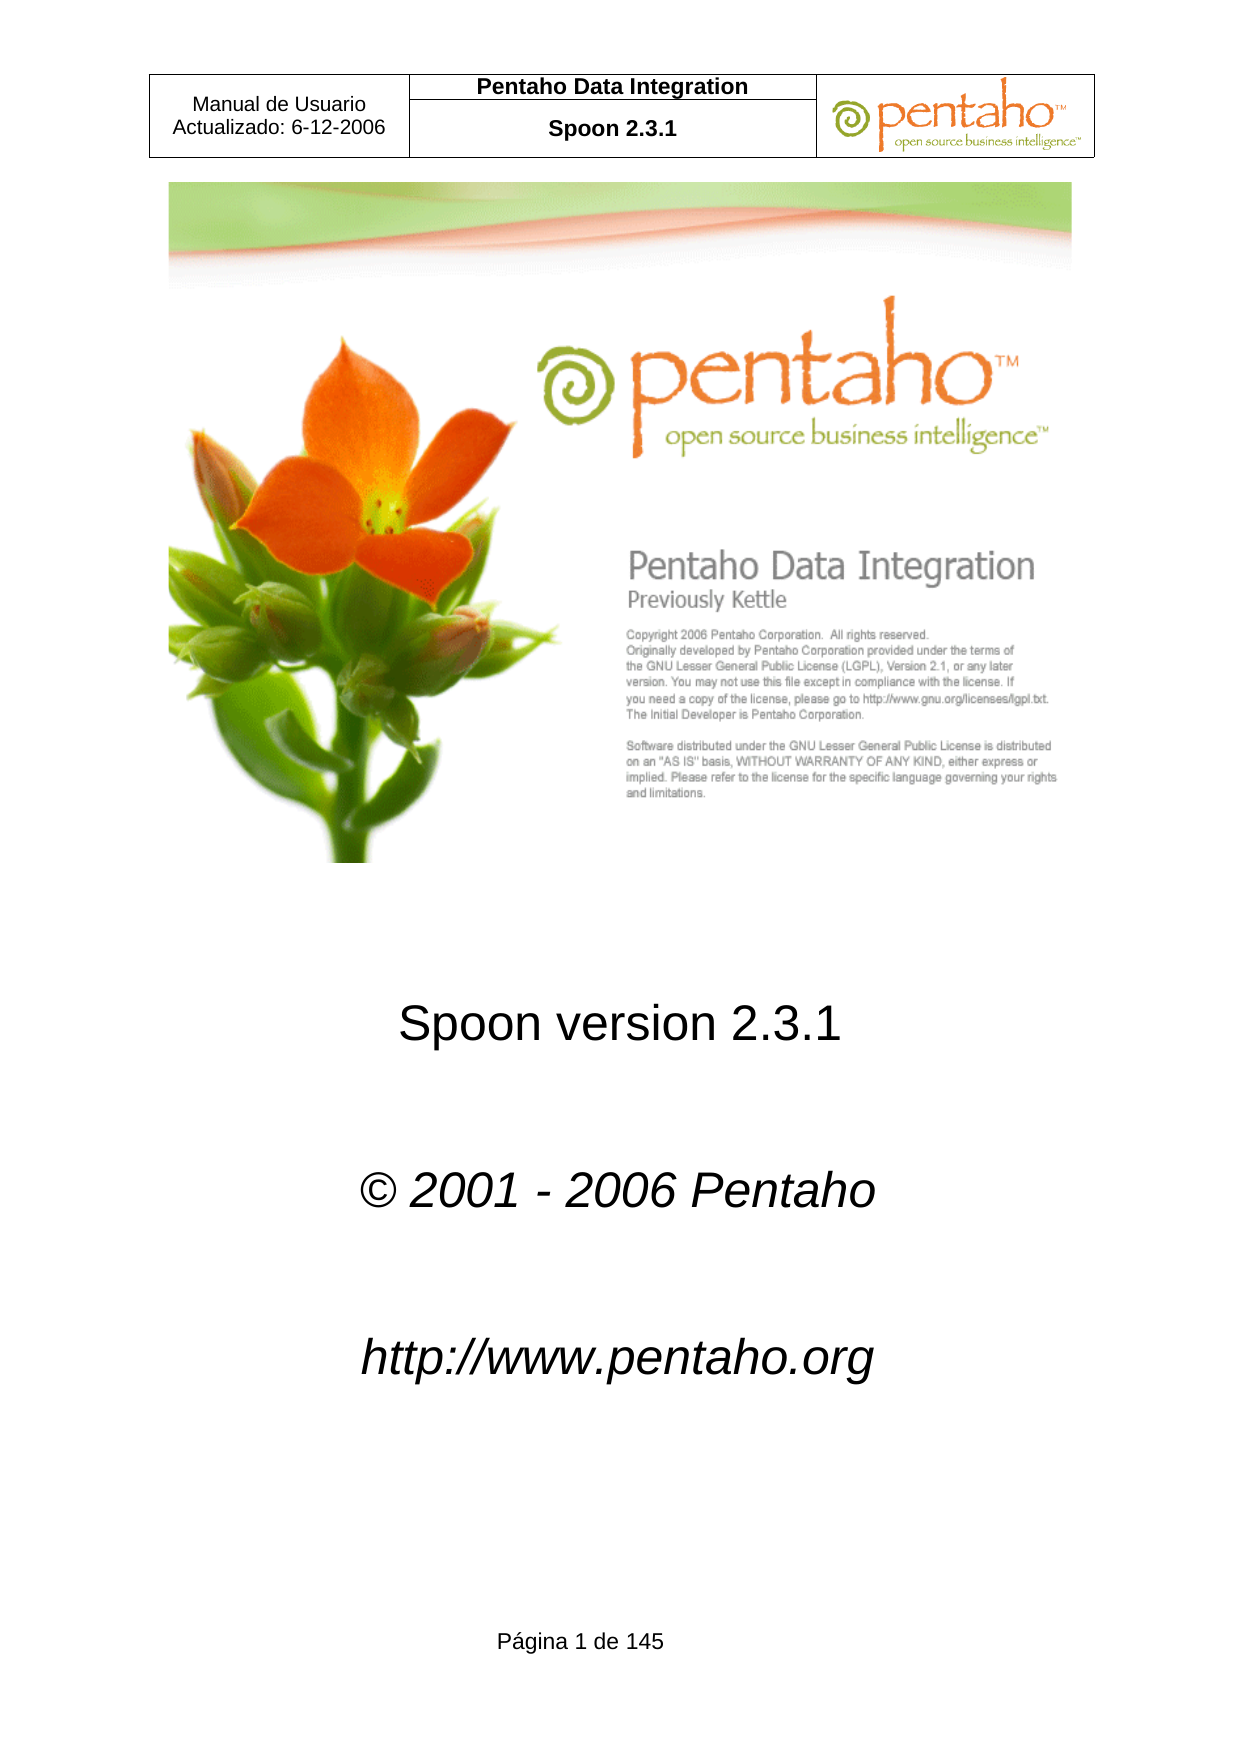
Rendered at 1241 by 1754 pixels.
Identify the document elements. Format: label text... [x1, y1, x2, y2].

text Spoon version 2.3.1 [148, 995, 1092, 1051]
text http://www.pentaho.org [148, 1329, 1092, 1385]
picture [168, 182, 1072, 863]
text © 2001 - 2006 Pentaho [148, 1162, 1092, 1218]
